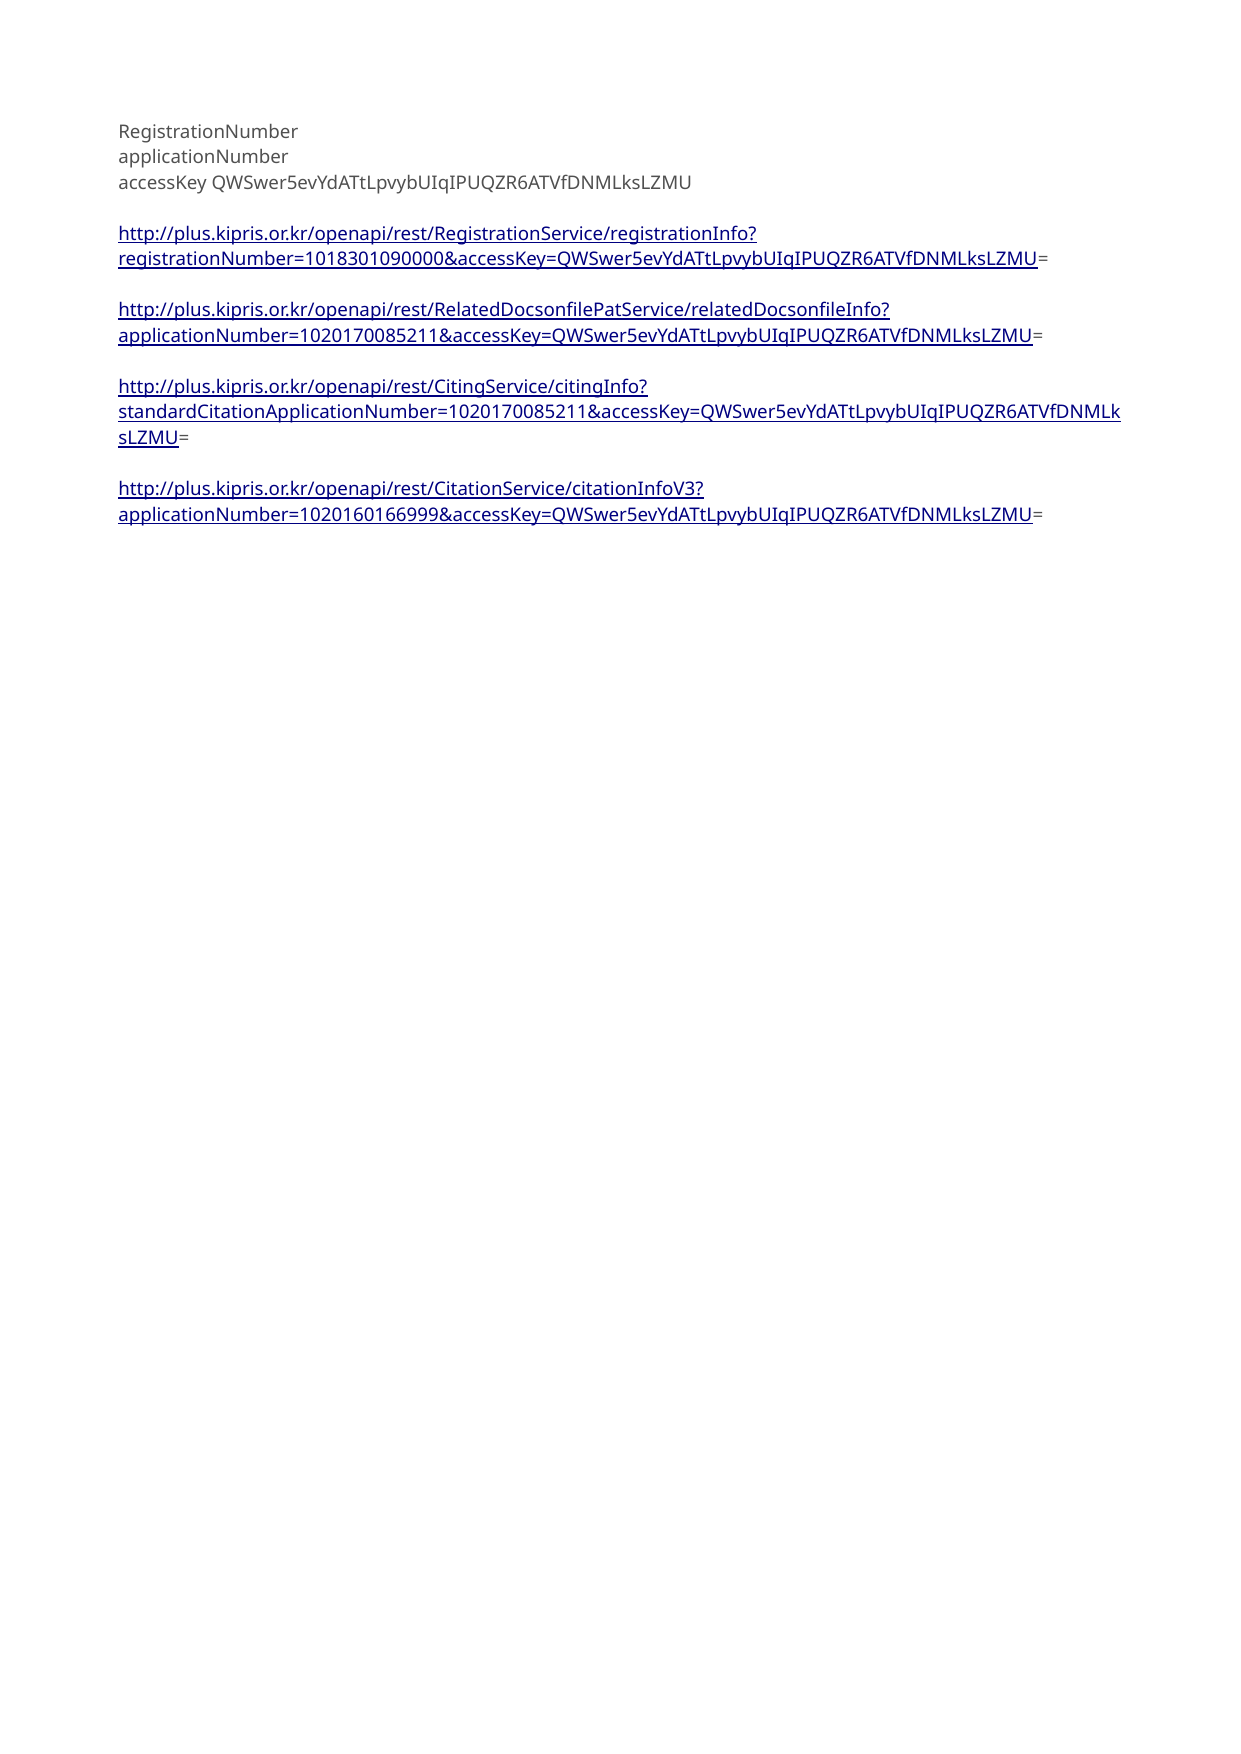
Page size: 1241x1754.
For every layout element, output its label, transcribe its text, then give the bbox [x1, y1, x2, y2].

text http://plus.kipris.or.kr/openapi/rest/RelatedDocsonfilePatService/relatedDocsonfileInfo?applicationNumber=1020170085211&accessKey=QWSwer5evYdATtLpvybUIqIPUQZR6ATVfDNMLksLZMU= [118, 297, 1122, 348]
text http://plus.kipris.or.kr/openapi/rest/RegistrationService/registrationInfo?registrationNumber=1018301090000&accessKey=QWSwer5evYdATtLpvybUIqIPUQZR6ATVfDNMLksLZMU= [118, 220, 1122, 271]
text RegistrationNumber [118, 118, 1122, 144]
text http://plus.kipris.or.kr/openapi/rest/CitingService/citingInfo?standardCitationApplicationNumber=1020170085211&accessKey=QWSwer5evYdATtLpvybUIqIPUQZR6ATVfDNMLksLZMU= [118, 373, 1122, 450]
text applicationNumber [118, 144, 1122, 169]
text accessKey QWSwer5evYdATtLpvybUIqIPUQZR6ATVfDNMLksLZMU [118, 169, 1122, 195]
text http://plus.kipris.or.kr/openapi/rest/CitationService/citationInfoV3?applicationNumber=1020160166999&accessKey=QWSwer5evYdATtLpvybUIqIPUQZR6ATVfDNMLksLZMU= [118, 475, 1122, 526]
